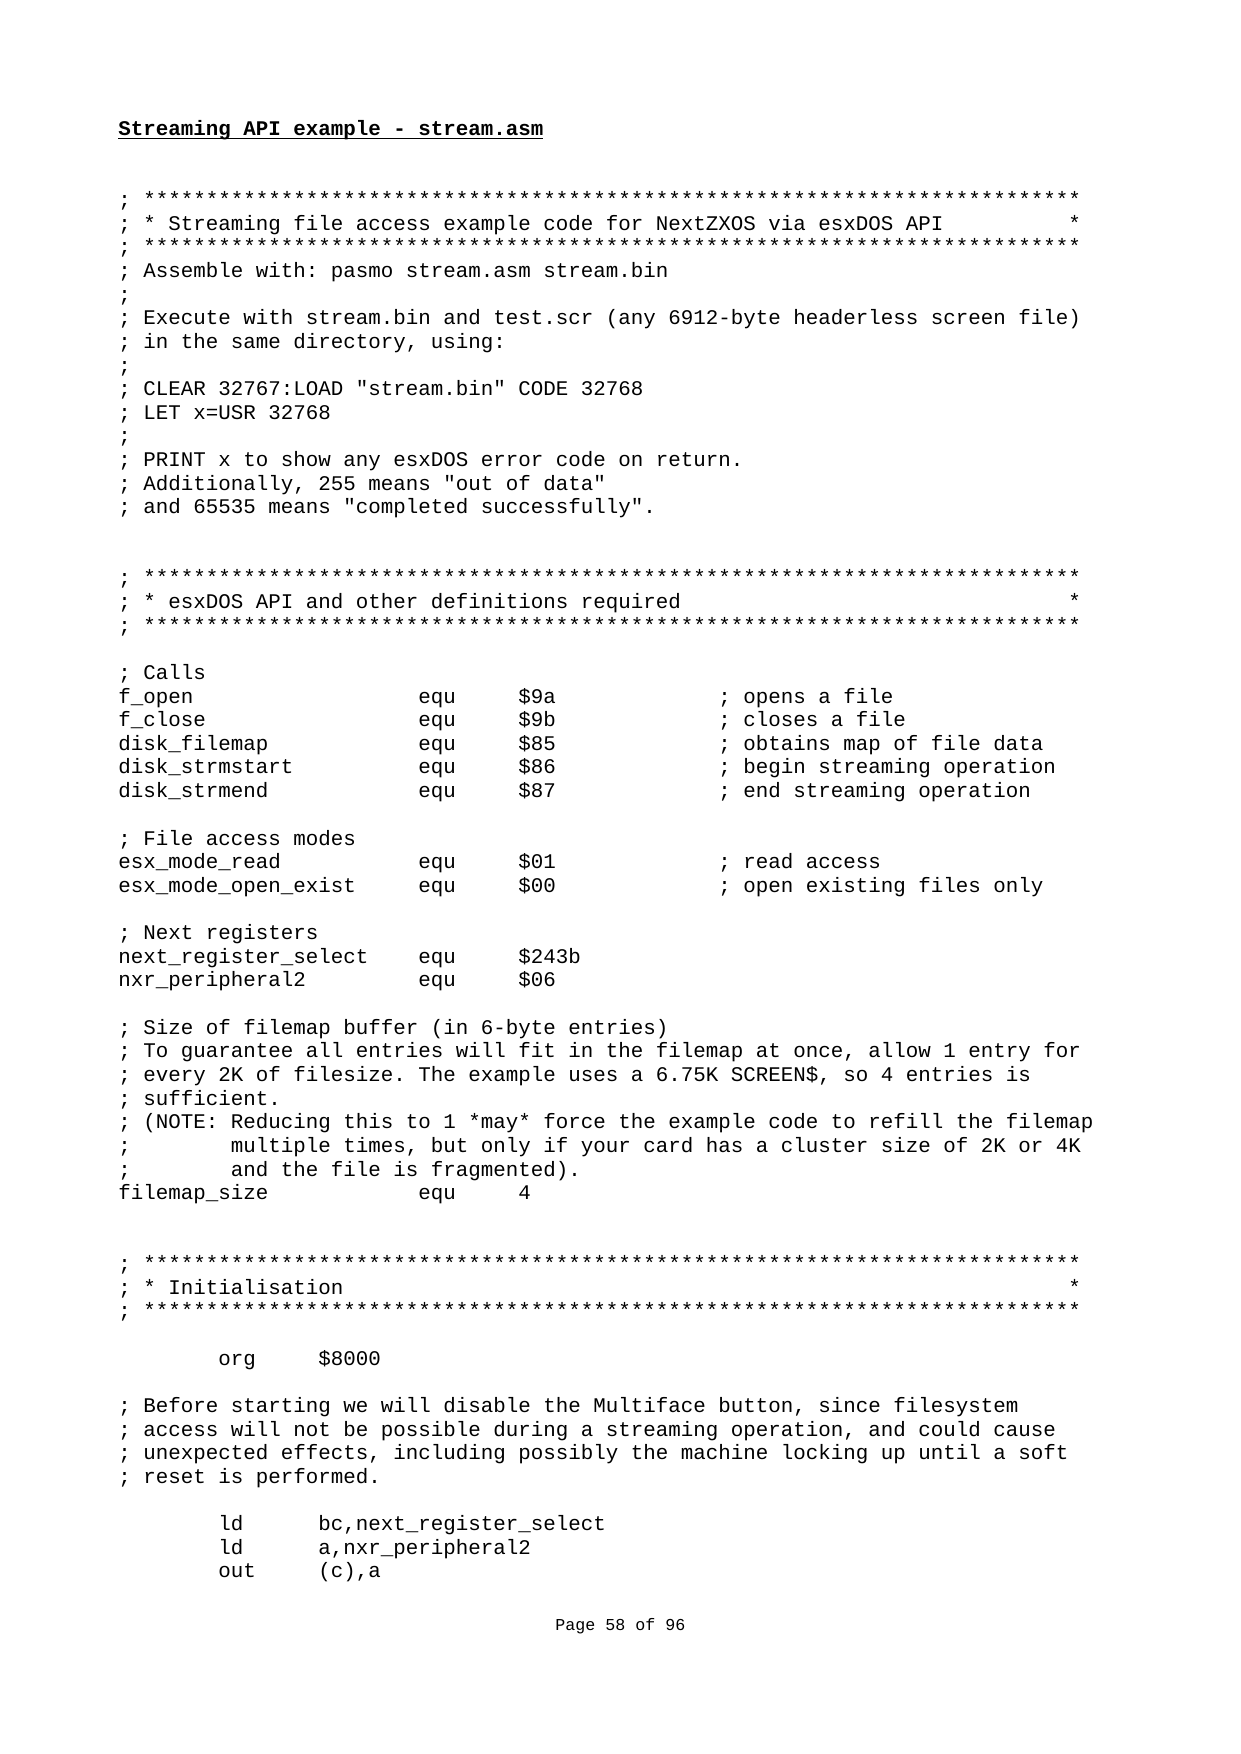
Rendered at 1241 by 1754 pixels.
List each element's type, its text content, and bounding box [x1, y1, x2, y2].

text next_register_select equ $243b [118, 946, 1122, 969]
text disk_strmstart equ $86 ; begin streaming operation [118, 757, 1122, 780]
text ; CLEAR 32767:LOAD "stream.bin" CODE 32768 [118, 378, 1122, 402]
text f_open equ $9a ; opens a file [118, 686, 1122, 709]
text ; To guarantee all entries will fit in the filemap at once, allow 1 entry for [118, 1040, 1122, 1064]
text ; *************************************************************************** [118, 1300, 1122, 1324]
text esx_mode_open_exist equ $00 ; open existing files only [118, 875, 1122, 898]
text filemap_size equ 4 [118, 1182, 1122, 1206]
text ; Calls [118, 662, 1122, 686]
text ; *************************************************************************** [118, 1253, 1122, 1277]
text ; File access modes [118, 827, 1122, 851]
text ; unexpected effects, including possibly the machine locking up until a soft [118, 1442, 1122, 1466]
text ; *************************************************************************** [118, 567, 1122, 591]
text ; *************************************************************************** [118, 189, 1122, 213]
text disk_filemap equ $85 ; obtains map of file data [118, 733, 1122, 757]
text ; * esxDOS API and other definitions required * [118, 591, 1122, 615]
text ; [118, 284, 1122, 307]
text ; sufficient. [118, 1088, 1122, 1111]
text ld a,nxr_peripheral2 [118, 1537, 1122, 1561]
text ; * Initialisation * [118, 1277, 1122, 1300]
text Streaming API example - stream.asm [118, 118, 1122, 142]
text f_close equ $9b ; closes a file [118, 709, 1122, 733]
text ; access will not be possible during a streaming operation, and could cause [118, 1419, 1122, 1442]
text esx_mode_read equ $01 ; read access [118, 851, 1122, 875]
text ; * Streaming file access example code for NextZXOS via esxDOS API * [118, 213, 1122, 236]
text ld bc,next_register_select [118, 1513, 1122, 1537]
text ; and 65535 means "completed successfully". [118, 496, 1122, 520]
text ; *************************************************************************** [118, 615, 1122, 638]
text ; Additionally, 255 means "out of data" [118, 473, 1122, 496]
text ; every 2K of filesize. The example uses a 6.75K SCREEN$, so 4 entries is [118, 1064, 1122, 1088]
text ; PRINT x to show any esxDOS error code on return. [118, 449, 1122, 473]
text ; LET x=USR 32768 [118, 402, 1122, 426]
text ; (NOTE: Reducing this to 1 *may* force the example code to refill the filemap [118, 1111, 1122, 1135]
text ; Size of filemap buffer (in 6-byte entries) [118, 1017, 1122, 1040]
text ; and the file is fragmented). [118, 1158, 1122, 1182]
text ; [118, 354, 1122, 378]
text org $8000 [118, 1348, 1122, 1371]
text ; [118, 426, 1122, 449]
text ; Next registers [118, 922, 1122, 946]
text ; *************************************************************************** [118, 236, 1122, 260]
text disk_strmend equ $87 ; end streaming operation [118, 780, 1122, 804]
text ; in the same directory, using: [118, 331, 1122, 354]
text ; multiple times, but only if your card has a cluster size of 2K or 4K [118, 1135, 1122, 1158]
text out (c),a [118, 1561, 1122, 1584]
text ; Assemble with: pasmo stream.asm stream.bin [118, 260, 1122, 284]
text ; Before starting we will disable the Multiface button, since filesystem [118, 1395, 1122, 1419]
text ; Execute with stream.bin and test.scr (any 6912-byte headerless screen file) [118, 307, 1122, 331]
text ; reset is performed. [118, 1466, 1122, 1489]
text nxr_peripheral2 equ $06 [118, 969, 1122, 993]
